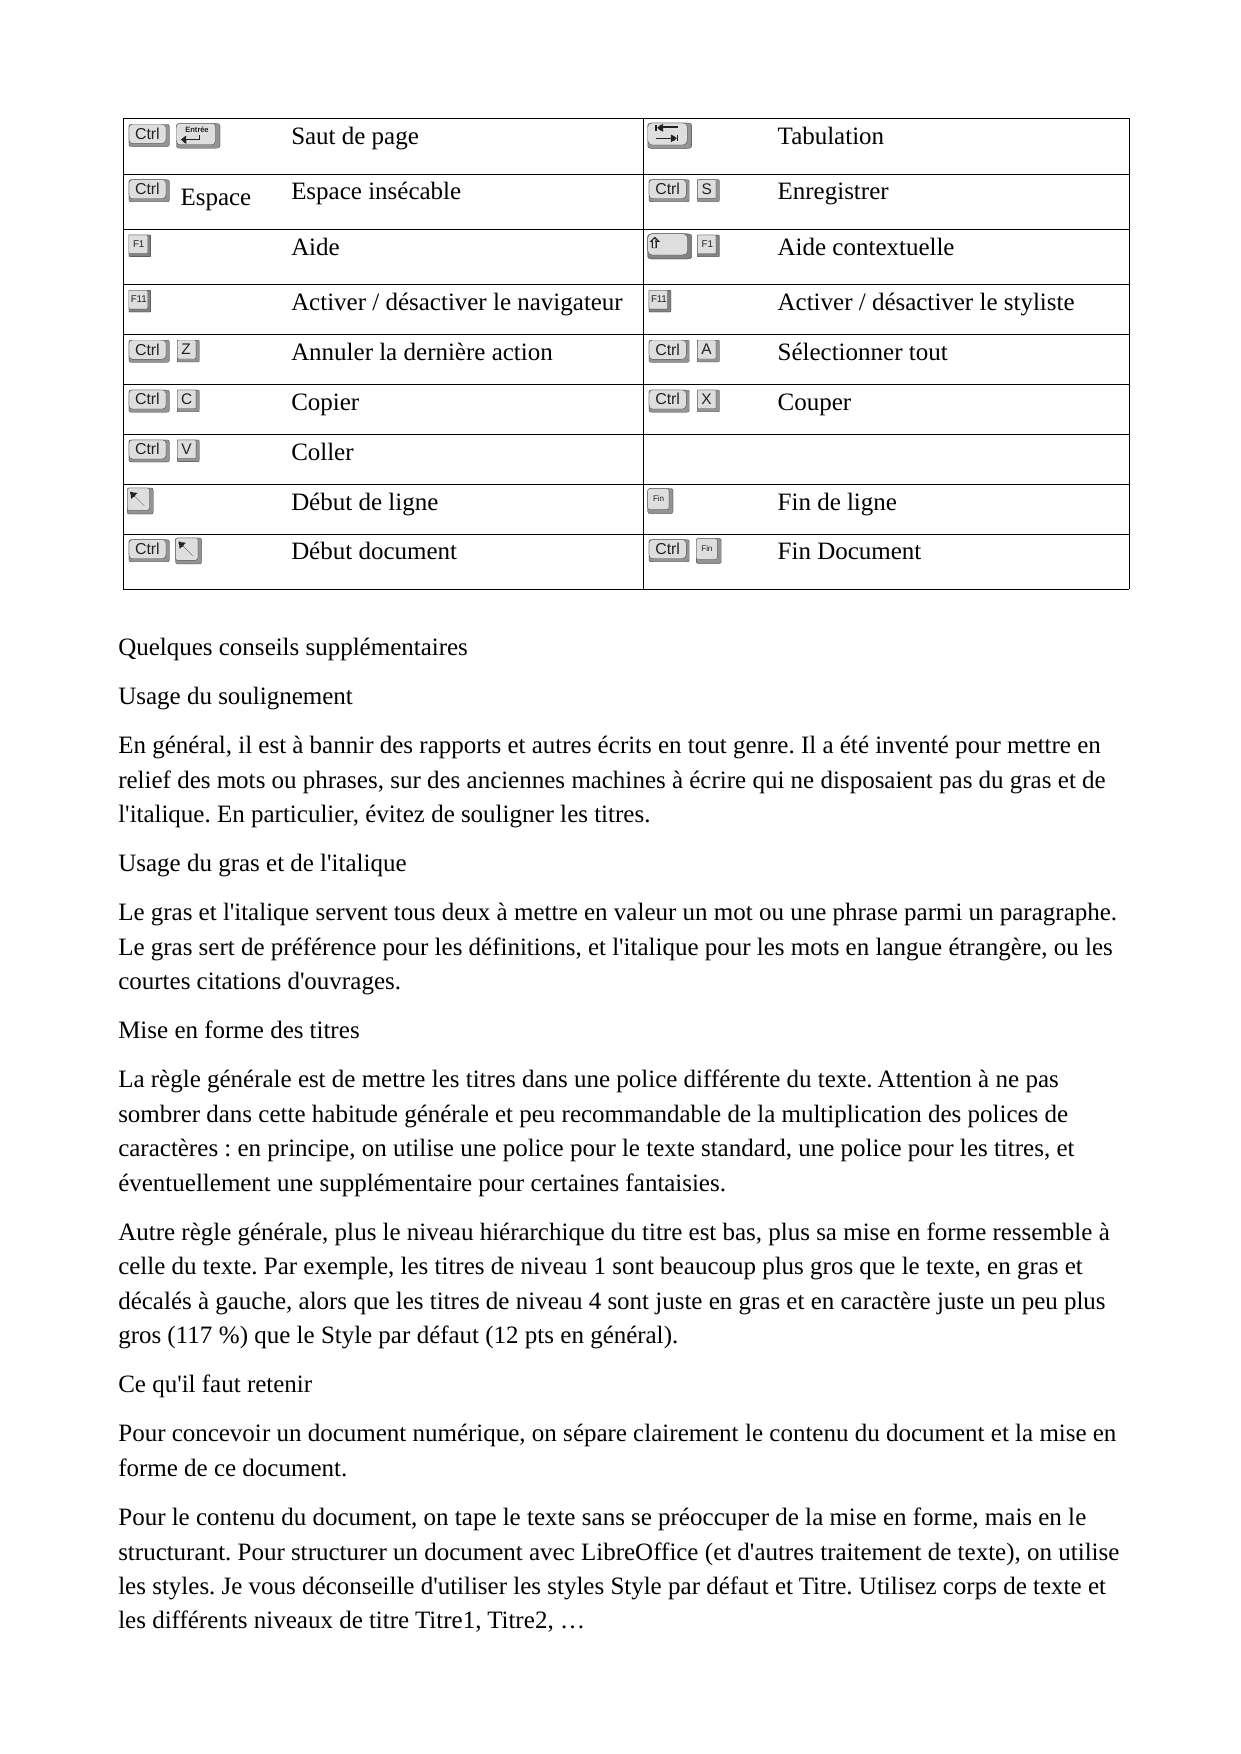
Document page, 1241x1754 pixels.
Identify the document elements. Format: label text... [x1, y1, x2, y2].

table_cell Sélectionner tout [775, 335, 1129, 384]
table_cell [124, 435, 288, 483]
table_cell [124, 535, 288, 589]
table_cell Activer / désactiver le styliste [775, 285, 1129, 334]
table_cell [644, 485, 774, 533]
table_cell Début document [288, 535, 643, 589]
table_cell [644, 175, 774, 229]
table_cell [124, 285, 288, 334]
text Le gras et l'italique servent tous deux à mettre en valeur un mot ou une phrase parmi un paragraphe. Le gras sert de préférence pour les définitions, et l'italique pour les mots en langue étrangère, ou les courtes citations d'ouvrages. [118, 897, 1122, 995]
table_cell Activer / désactiver le navigateur [288, 285, 643, 334]
table_cell Saut de page [288, 119, 643, 173]
table_cell Espace insécable [288, 175, 643, 229]
table_cell [775, 435, 1129, 483]
text Quelques conseils supplémentaires [118, 632, 1122, 661]
table_cell Tabulation [775, 119, 1129, 173]
text La règle générale est de mettre les titres dans une police différente du texte. Attention à ne pas sombrer dans cette habitude générale et peu recommandable de la multiplication des polices de caractères : en principe, on utilise une police pour le texte standard, une police pour les titres, et éventuellement une supplémentaire pour certaines fantaisies. [118, 1064, 1122, 1197]
table_cell Enregistrer [775, 175, 1129, 229]
text Usage du gras et de l'italique [118, 848, 1122, 877]
table_cell [124, 230, 288, 284]
text Mise en forme des titres [118, 1015, 1122, 1044]
table_cell Aide [288, 230, 643, 284]
table_cell Fin Document [775, 535, 1129, 589]
table_cell Fin de ligne [775, 485, 1129, 533]
table_cell Copier [288, 385, 643, 434]
table_cell Aide contextuelle [775, 230, 1129, 284]
text Pour concevoir un document numérique, on sépare clairement le contenu du document et la mise en forme de ce document. [118, 1418, 1122, 1482]
text Pour le contenu du document, on tape le texte sans se préoccuper de la mise en forme, mais en le structurant. Pour structurer un document avec LibreOffice (et d'autres traitement de texte), on utilise les styles. Je vous déconseille d'utiliser les styles Style par défaut et Titre. Utilisez corps de texte et les différents niveaux de titre Titre1, Titre2, … [118, 1502, 1122, 1634]
table_cell [124, 485, 288, 533]
table_cell Espace [124, 175, 288, 229]
table_cell [123, 590, 1129, 632]
table_cell [644, 435, 774, 483]
table_cell [124, 385, 288, 434]
text Usage du soulignement [118, 681, 1122, 710]
text Ce qu'il faut retenir [118, 1369, 1122, 1398]
table_cell Annuler la dernière action [288, 335, 643, 384]
table_cell [644, 535, 774, 589]
table_cell [644, 230, 774, 284]
table_cell Début de ligne [288, 485, 643, 533]
text Autre règle générale, plus le niveau hiérarchique du titre est bas, plus sa mise en forme ressemble à celle du texte. Par exemple, les titres de niveau 1 sont beaucoup plus gros que le texte, en gras et décalés à gauche, alors que les titres de niveau 4 sont juste en gras et en caractère juste un peu plus gros (117 %) que le Style par défaut (12 pts en général). [118, 1217, 1122, 1349]
table_cell Coller [288, 435, 643, 483]
table_cell Couper [775, 385, 1129, 434]
table_cell [644, 385, 774, 434]
table_cell [124, 119, 288, 173]
table_cell [124, 335, 288, 384]
text En général, il est à bannir des rapports et autres écrits en tout genre. Il a été inventé pour mettre en relief des mots ou phrases, sur des anciennes machines à écrire qui ne disposaient pas du gras et de l'italique. En particulier, évitez de souligner les titres. [118, 730, 1122, 828]
table_cell [644, 285, 774, 334]
table_cell [644, 119, 774, 173]
table_cell [644, 335, 774, 384]
